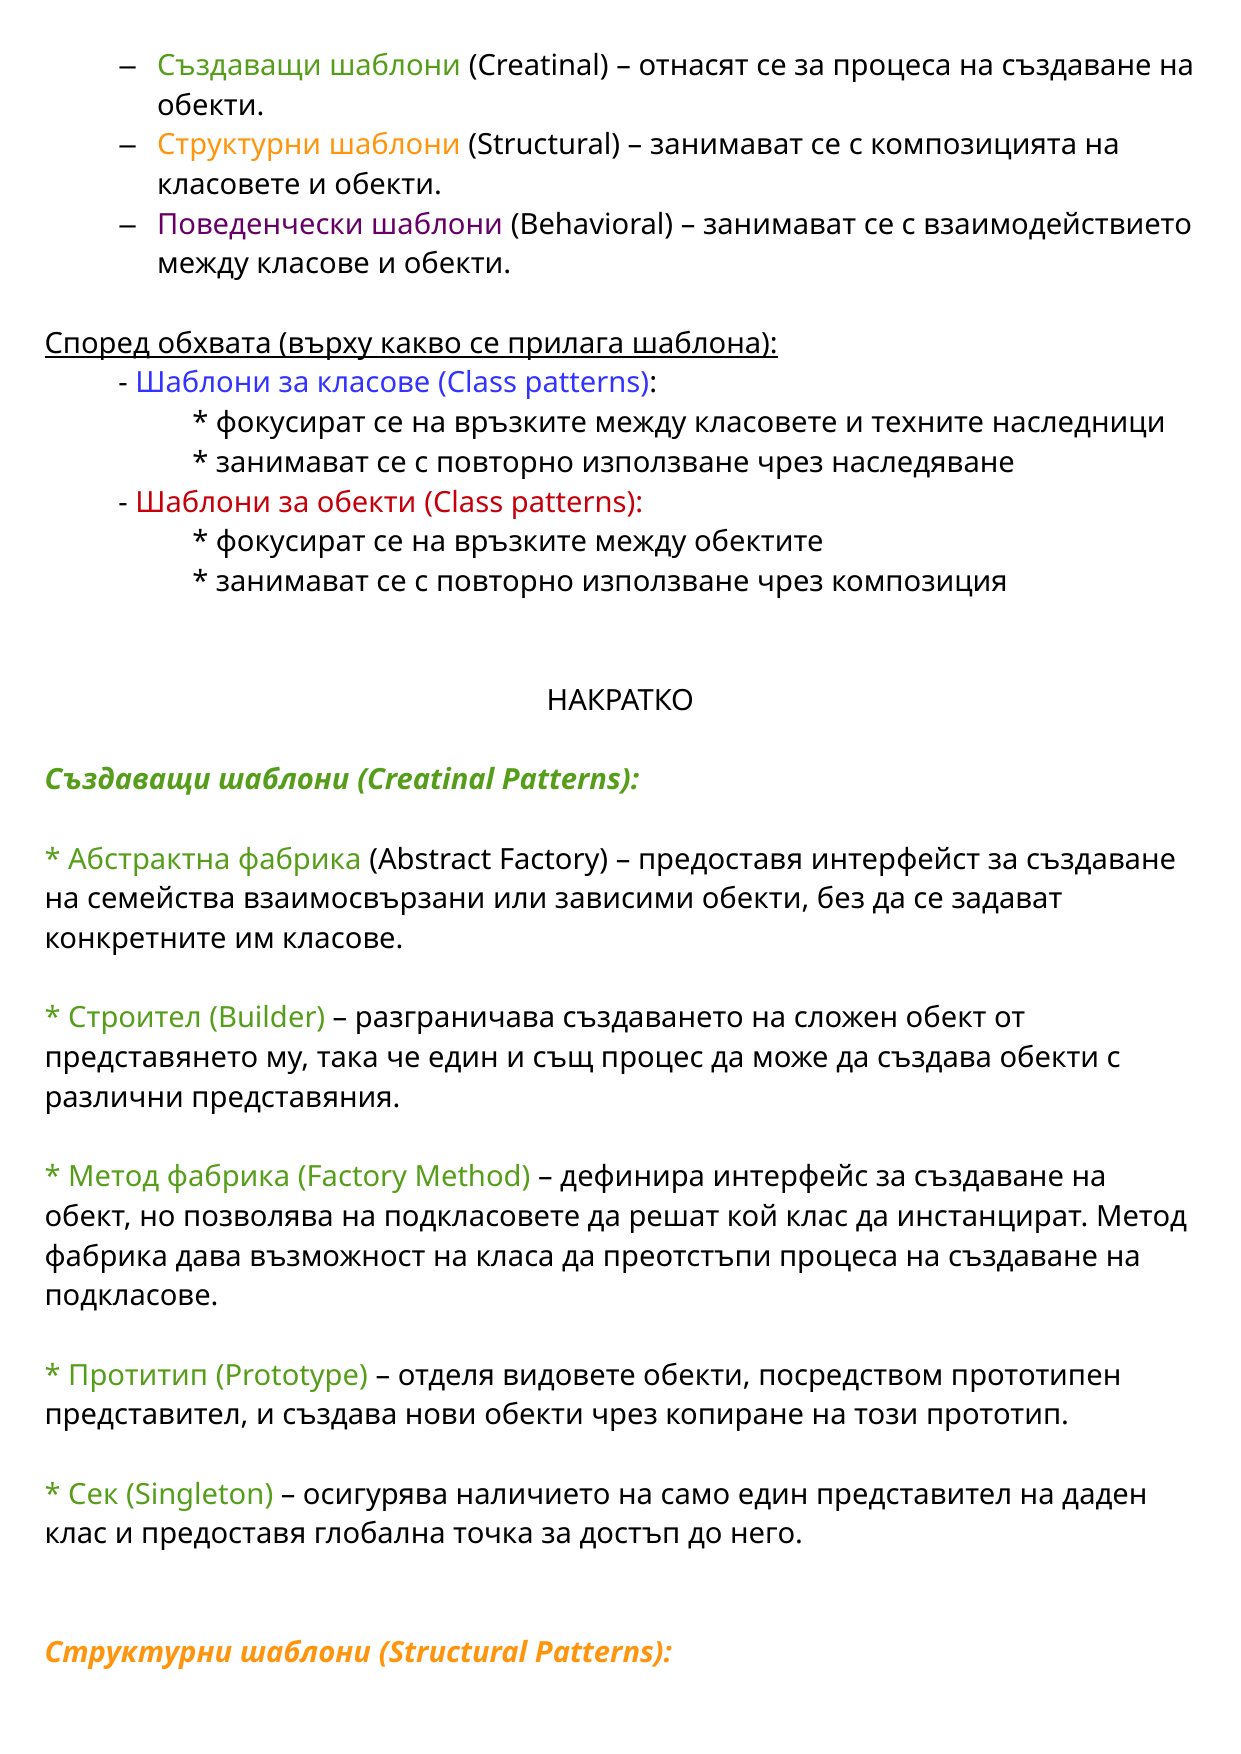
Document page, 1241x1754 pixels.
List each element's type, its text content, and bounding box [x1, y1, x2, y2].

text Според обхвата (върху какво се прилага шаблона): [44, 322, 1196, 362]
list Поведенчески шаблони (Behavioral) – занимават се с взаимодействието между класове и обекти. [119, 203, 1196, 282]
text - Шаблони за класове (Class patterns): * фокусират се на връзките между класовете и техните наследници * занимават се с повторно използване чрез наследяване - Шаблони за обекти (Class patterns): * фокусират се на връзките между обектите * занимават се с повторно използване чрез композиция [44, 362, 1196, 600]
text НАКРАТКО [44, 679, 1196, 719]
text * Абстрактна фабрика (Abstract Factory) – предоставя интерфейст за създаване на семейства взаимосвързани или зависими обекти, без да се задават конкретните им класове. [44, 838, 1196, 957]
text Създаващи шаблони (Creatinal Patterns): [44, 759, 1196, 798]
text * Строител (Builder) – разграничава създаването на сложен обект от представянето му, така че един и същ процес да може да създава обекти с различни представяния. [44, 997, 1196, 1116]
list Създаващи шаблони (Creatinal) – отнасят се за процеса на създаване на обекти. [119, 44, 1196, 124]
text * Сек (Singleton) – осигурява наличието на само един представител на даден клас и предоставя глобална точка за достъп до него. [44, 1433, 1196, 1592]
list Структурни шаблони (Structural) – занимават се с композицията на класовете и обекти. [119, 124, 1196, 203]
text * Протитип (Prototype) – отделя видовете обекти, посредством прототипен представител, и създава нови обекти чрез копиране на този прототип. [44, 1314, 1196, 1433]
text * Метод фабрика (Factory Method) – дефинира интерфейс за създаване на обект, но позволява на подкласовете да решат кой клас да инстанцират. Метод фабрика дава възможност на класа да преотстъпи процеса на създаване на подкласове. [44, 1116, 1196, 1314]
text Структурни шаблони (Structural Patterns): [44, 1592, 1196, 1671]
